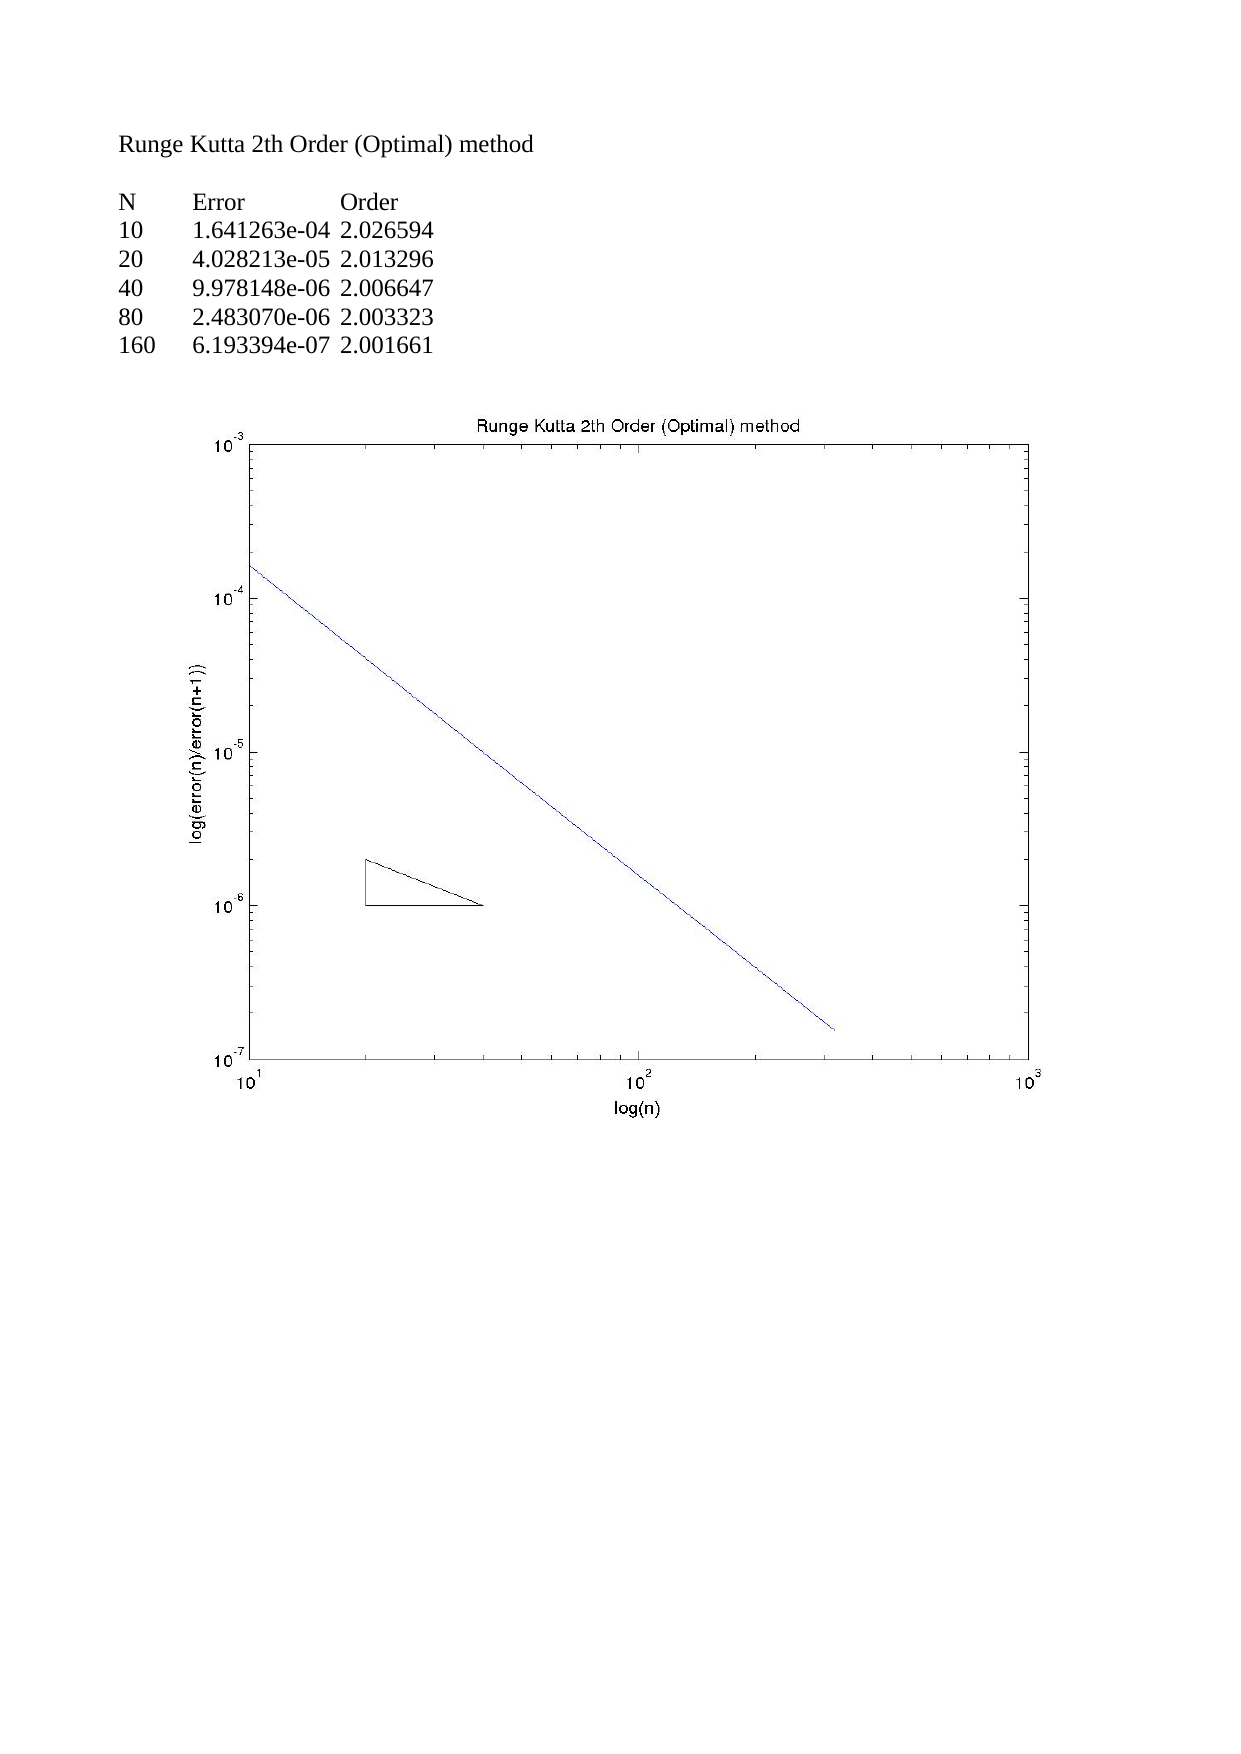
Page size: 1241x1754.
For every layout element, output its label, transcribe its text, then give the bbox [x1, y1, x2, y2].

text 160 6.193394e-07 2.001661 [118, 330, 1122, 359]
text 40 9.978148e-06 2.006647 [118, 273, 1122, 302]
text Runge Kutta 2th Order (Optimal) method [118, 129, 1122, 158]
picture [118, 387, 1123, 1142]
text 80 2.483070e-06 2.003323 [118, 302, 1122, 330]
text 10 1.641263e-04 2.026594 [118, 215, 1122, 244]
text 20 4.028213e-05 2.013296 [118, 244, 1122, 273]
text N Error Order [118, 187, 1122, 215]
